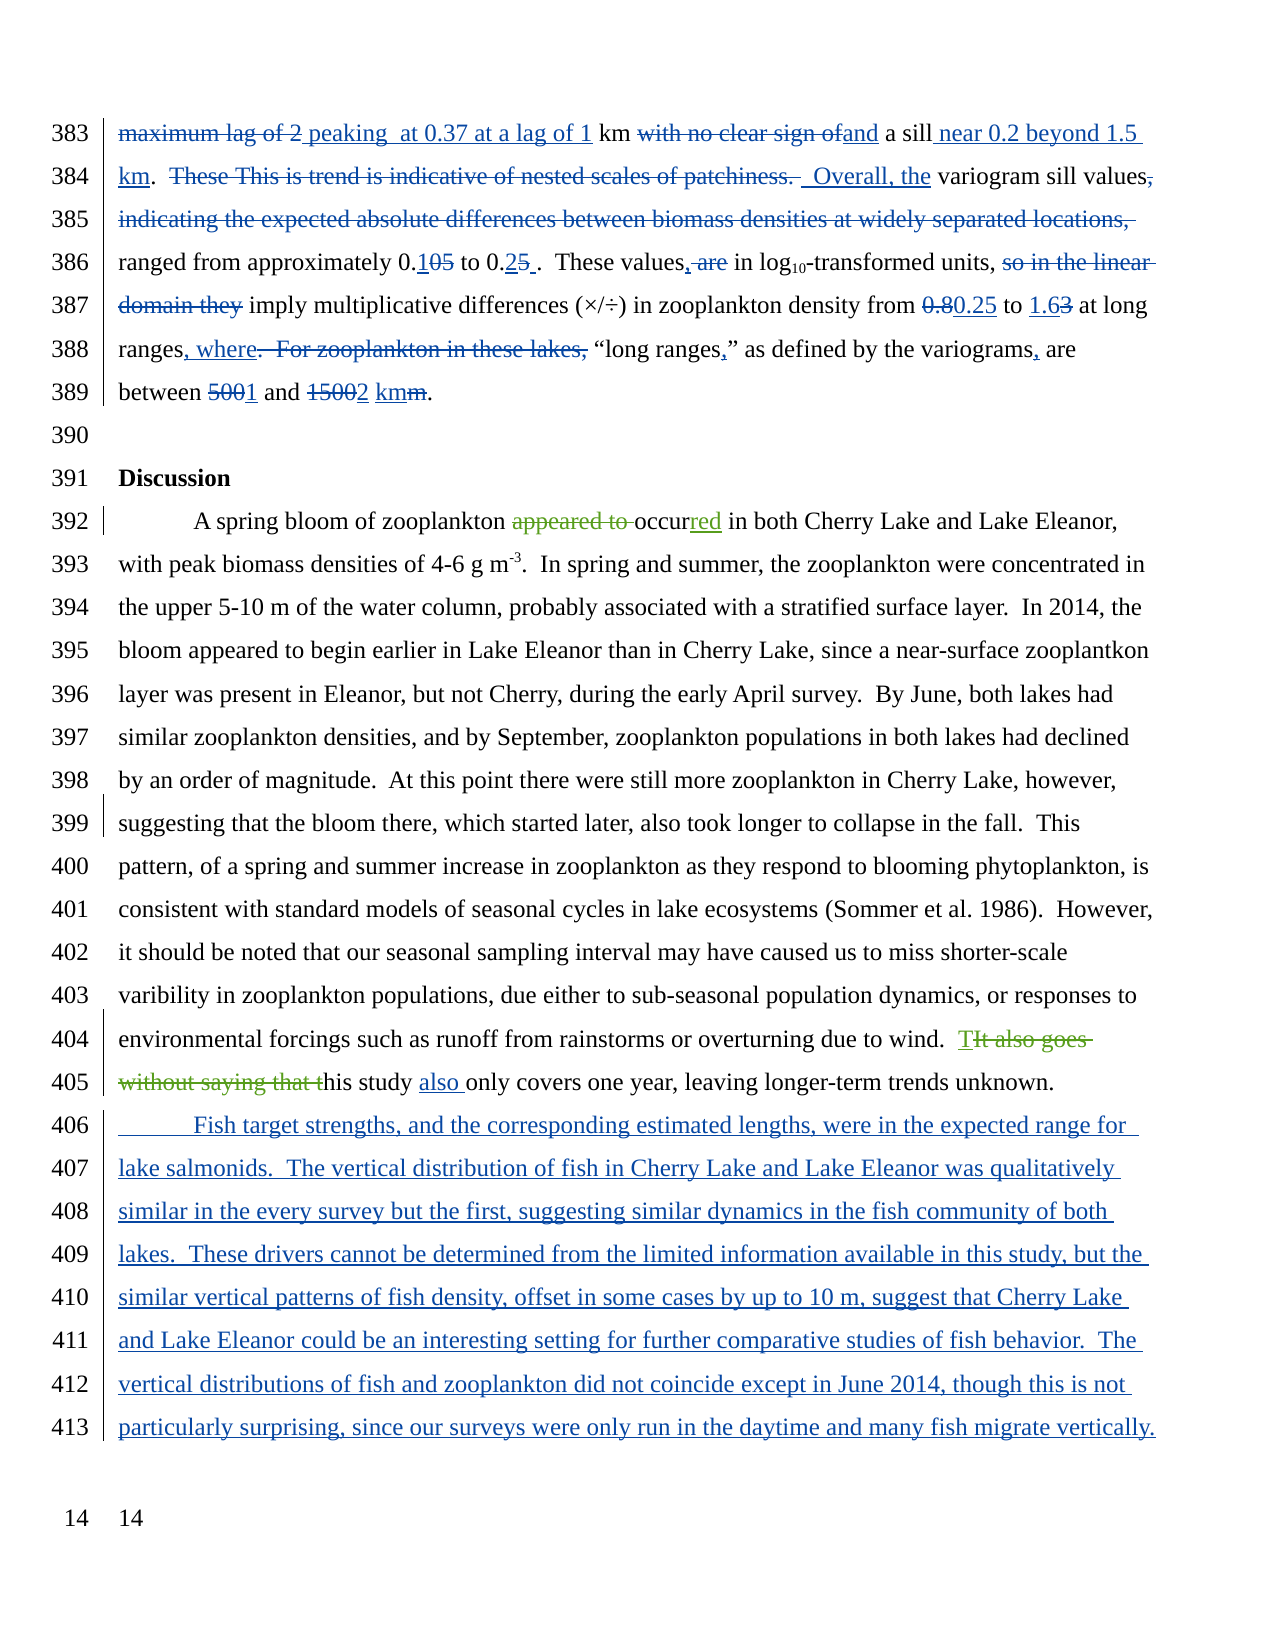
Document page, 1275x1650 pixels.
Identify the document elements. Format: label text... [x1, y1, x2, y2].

text Fish target strengths, and the corresponding estimated lengths, were in the expected range for lake salmonids. The vertical distribution of fish in Cherry Lake and Lake Eleanor was qualitatively similar in the every survey but the first, suggesting similar dynamics in the fish community of both lakes. These drivers cannot be determined from the limited information available in this study, but the similar vertical patterns of fish density, offset in some cases by up to 10 m, suggest that Cherry Lake and Lake Eleanor could be an interesting setting for further comparative studies of fish behavior. The vertical distributions of fish and zooplankton did not coincide except in June 2014, though this is not particularly surprising, since our surveys were only run in the daytime and many fish migrate vertically. [118, 1110, 1157, 1441]
text A spring bloom of zooplankton occurred in both Cherry Lake and Lake Eleanor, with peak biomass densities of 4-6 g m-3. In spring and summer, the zooplankton were concentrated in the upper 5-10 m of the water column, probably associated with a stratified surface layer. In 2014, the bloom appeared to begin earlier in Lake Eleanor than in Cherry Lake, since a near-surface zooplantkon layer was present in Eleanor, but not Cherry, during the early April survey. By June, both lakes had similar zooplankton densities, and by September, zooplankton populations in both lakes had declined by an order of magnitude. At this point there were still more zooplankton in Cherry Lake, however, suggesting that the bloom there, which started later, also took longer to collapse in the fall. This pattern, of a spring and summer increase in zooplankton as they respond to blooming phytoplankton, is consistent with standard models of seasonal cycles in lake ecosystems (Sommer et al. 1986)⁠. However, it should be noted that our seasonal sampling interval may have caused us to miss shorter-scale varibility in zooplankton populations, due either to sub-seasonal population dynamics, or responses to environmental forcings such as runoff from rainstorms or overturning due to wind. This study also only covers one year, leaving longer-term trends unknown. [118, 506, 1157, 1096]
text Discussion [118, 463, 1157, 492]
text In June, the sill of the variogram in Lake Eleanor had increased to 0.15 at a range of 2 km (Figure 10), implying an expected difference in biomass on the order of 50% when transformed back to linear units. In Cherry Lake, the variogram was relatively flat, showing little evidence for spatial structure other than the lakewide trends descibed above (Figure 10). Spatial variability in Lake Eleanor decreased somewhat between June and August 2014. However, the variogram for Cherry Lake in the final survey showed higher overall variability, peaking at 0.37 at a lag of 1 km and a sill near 0.2 beyond 1.5 km. Overall, the variogram sill valuesranged from approximately 0.1 to 0.2 . These values, in log10-transformed units, imply multiplicative differences (×/÷) in zooplankton density from 0.25 to 1.6 at long ranges, where “long ranges,” as defined by the variograms, are between 1 and 2 km. [118, 118, 1157, 406]
